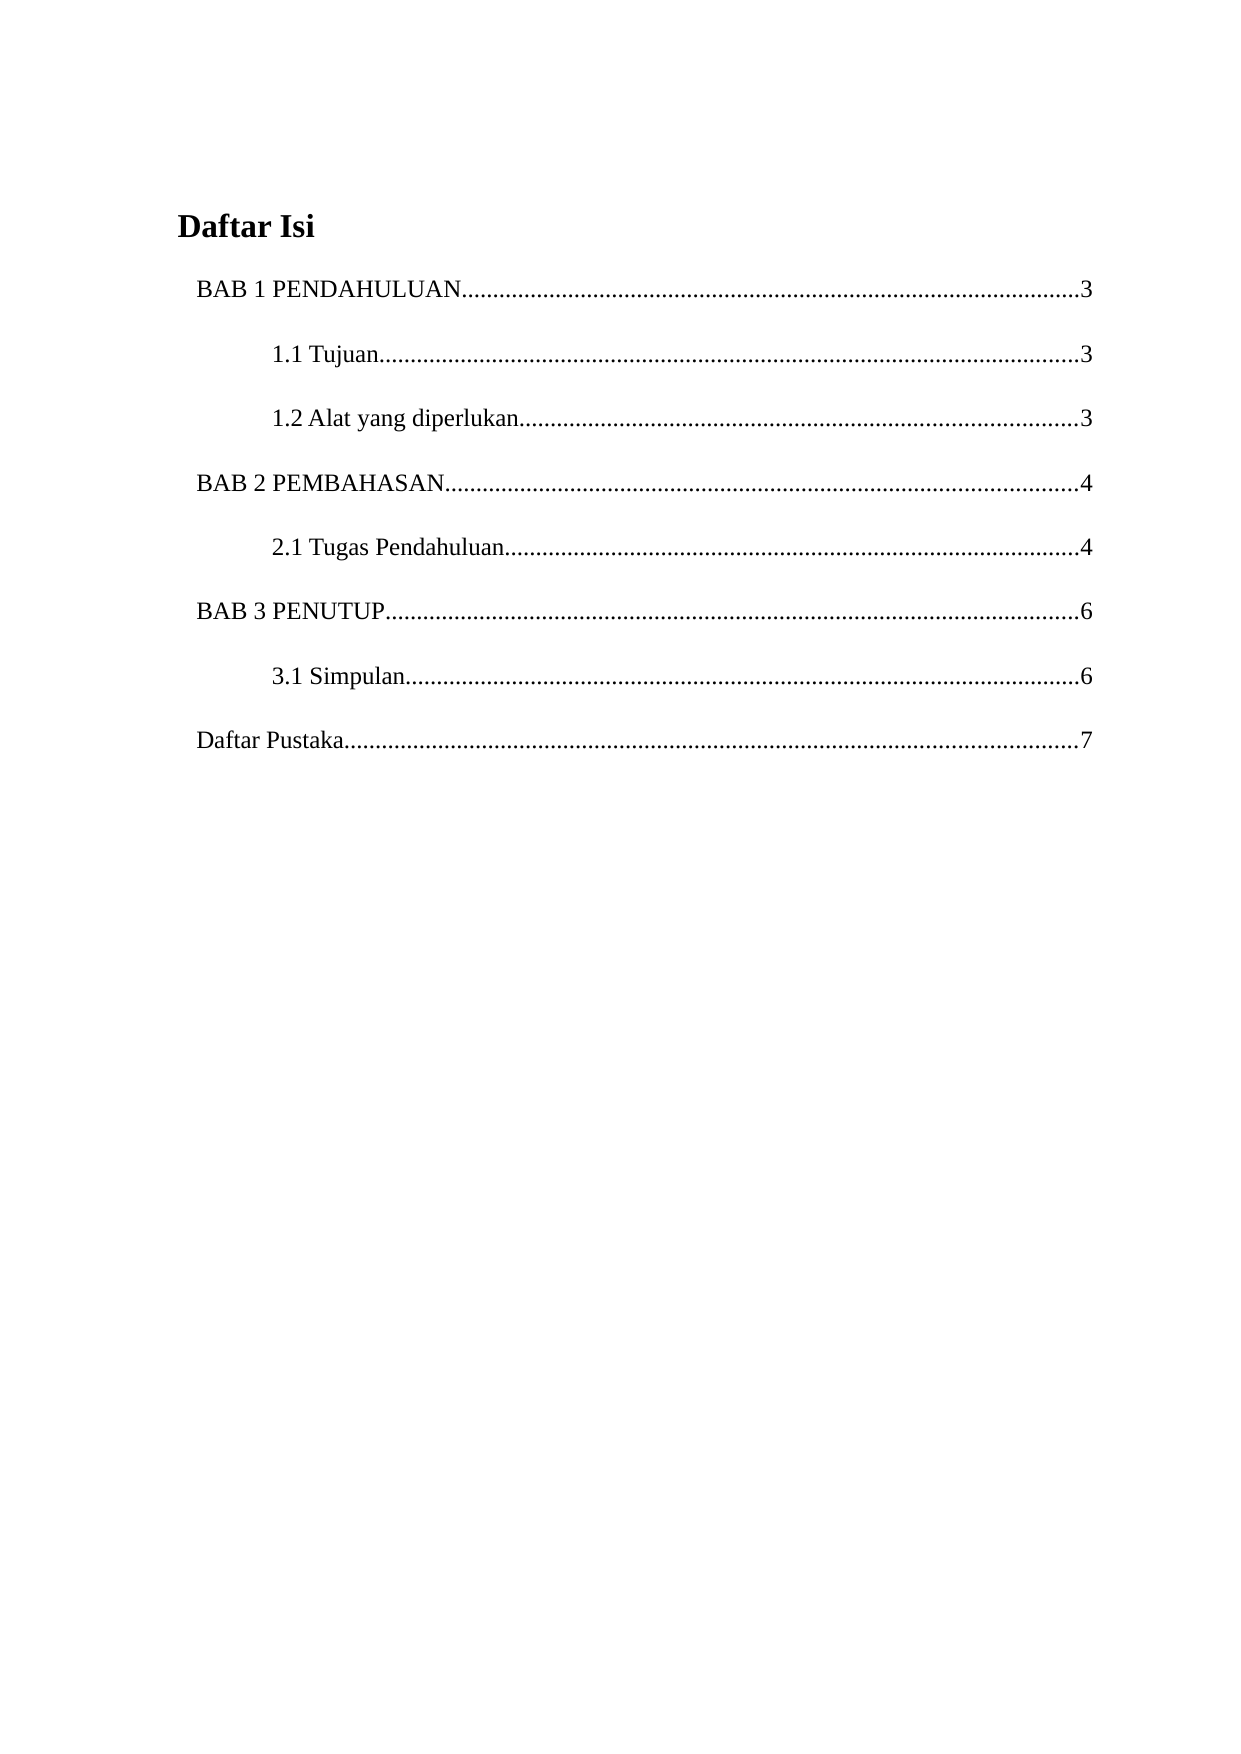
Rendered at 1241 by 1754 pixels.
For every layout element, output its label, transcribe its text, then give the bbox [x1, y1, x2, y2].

text 3.1 Simpulan 6 [272, 661, 1093, 689]
text BAB 1 PENDAHULUAN 3 [177, 274, 1093, 303]
subtitle Daftar Isi [177, 206, 1093, 244]
text 1.2 Alat yang diperlukan 3 [272, 403, 1093, 432]
text 1.1 Tujuan 3 [272, 339, 1093, 368]
text Daftar Pustaka 7 [177, 725, 1093, 754]
text BAB 3 PENUTUP 6 [177, 596, 1093, 625]
text BAB 2 PEMBAHASAN 4 [177, 468, 1093, 496]
text 2.1 Tugas Pendahuluan 4 [272, 532, 1093, 561]
